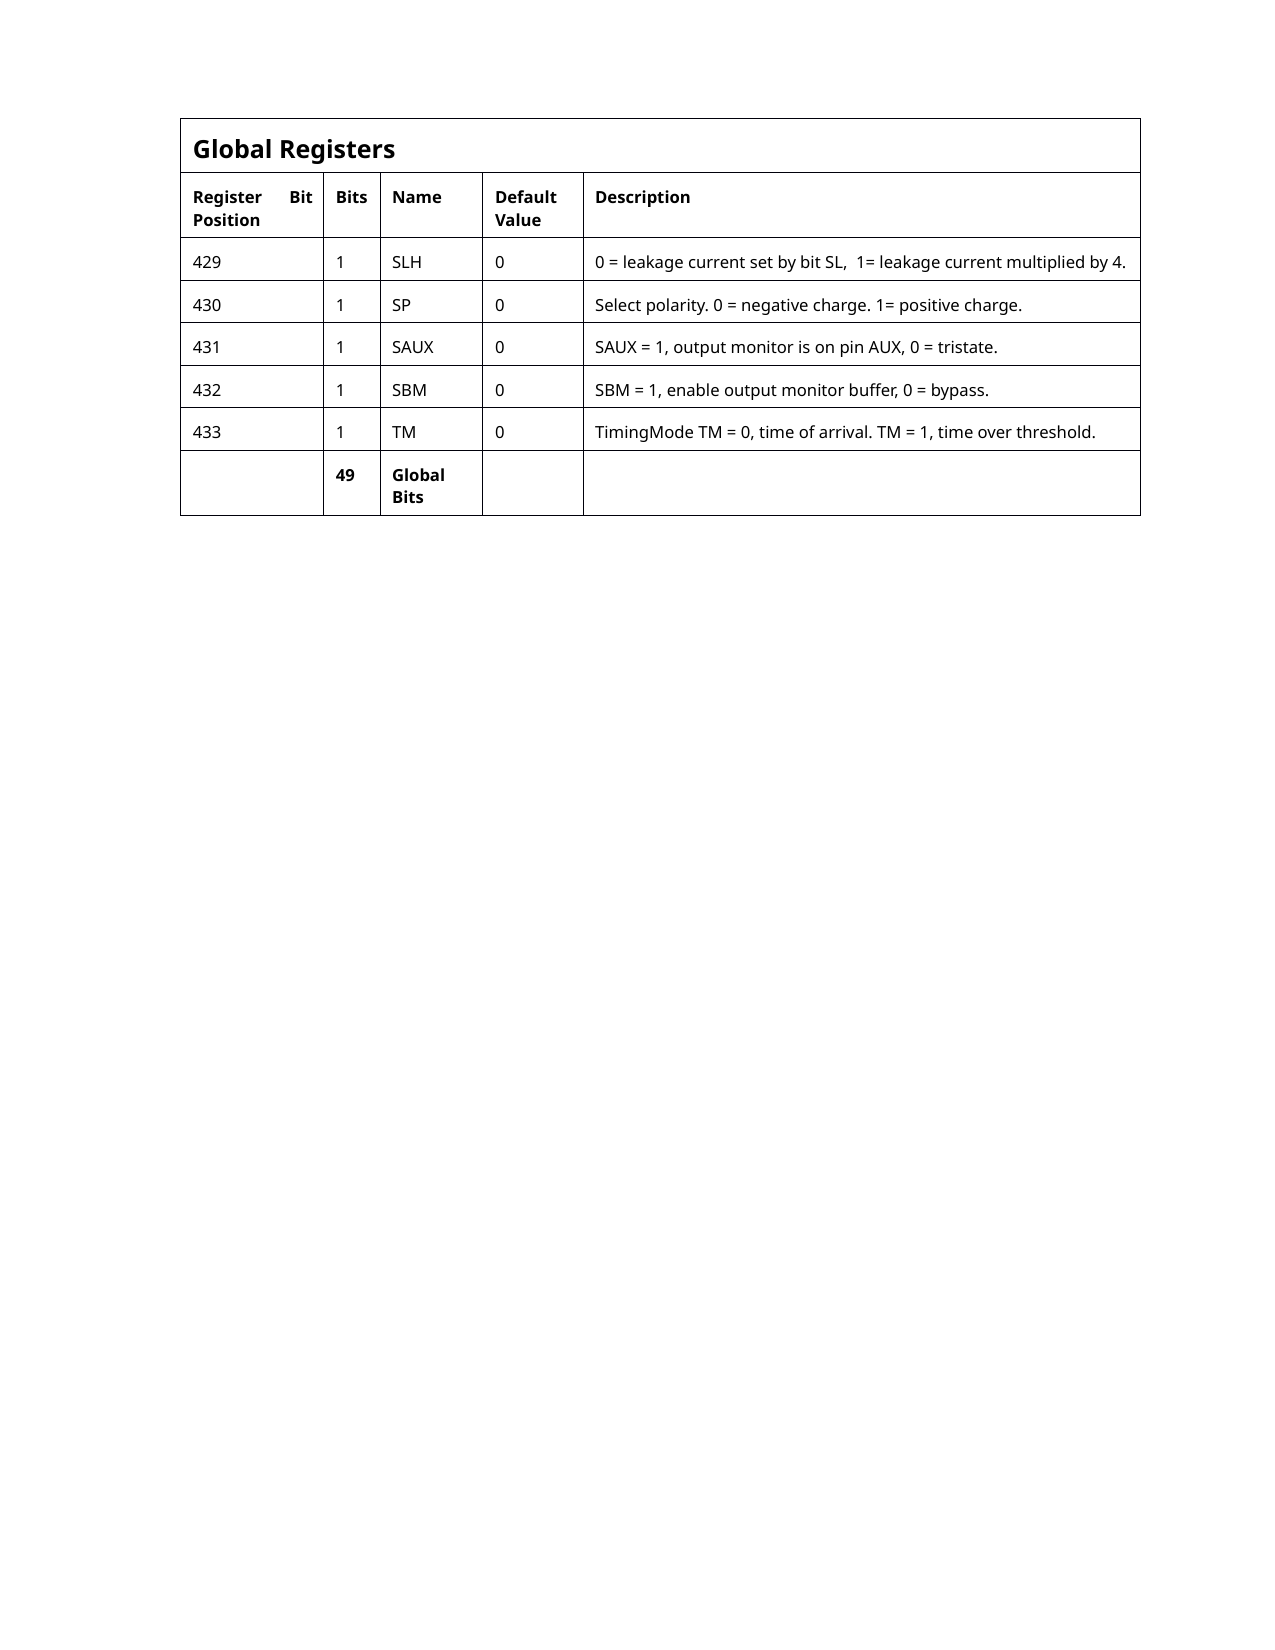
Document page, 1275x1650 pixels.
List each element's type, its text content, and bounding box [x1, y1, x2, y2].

table_cell Name [381, 173, 482, 237]
table_cell 0 [483, 366, 583, 407]
table_cell 0 [483, 281, 583, 322]
table_cell SLH [381, 238, 482, 280]
table_cell TM [381, 408, 482, 450]
table_cell SAUX = 1, output monitor is on pin AUX, 0 = tristate. [584, 323, 1140, 365]
table_cell TimingMode TM = 0, time of arrival. TM = 1, time over threshold. [584, 408, 1140, 450]
table_cell Register Bit Position [181, 173, 323, 237]
table_cell Select polarity. 0 = negative charge. 1= positive charge. [584, 281, 1140, 322]
table_cell [181, 451, 323, 515]
table_cell 0 [483, 323, 583, 365]
table_cell 433 [181, 408, 323, 450]
table_cell Description [584, 173, 1140, 237]
table_cell Bits [324, 173, 380, 237]
table_cell [483, 451, 583, 515]
table_header Global Registers [181, 119, 1140, 172]
table_cell 49 [324, 451, 380, 515]
table_cell 1 [324, 281, 380, 322]
table_cell 0 = leakage current set by bit SL, 1= leakage current multiplied by 4. [584, 238, 1140, 280]
table_cell 0 [483, 238, 583, 280]
table_cell SBM [381, 366, 482, 407]
table_cell 429 [181, 238, 323, 280]
table_cell 432 [181, 366, 323, 407]
table_cell SAUX [381, 323, 482, 365]
table_cell [584, 451, 1140, 515]
table_cell 1 [324, 323, 380, 365]
table_cell 1 [324, 238, 380, 280]
table_cell Default Value [483, 173, 583, 237]
table_cell 0 [483, 408, 583, 450]
table_cell Global Bits [381, 451, 482, 515]
table_cell 431 [181, 323, 323, 365]
table_cell 1 [324, 366, 380, 407]
table_cell 430 [181, 281, 323, 322]
table_cell SBM = 1, enable output monitor buffer, 0 = bypass. [584, 366, 1140, 407]
table_cell 1 [324, 408, 380, 450]
table_cell SP [381, 281, 482, 322]
